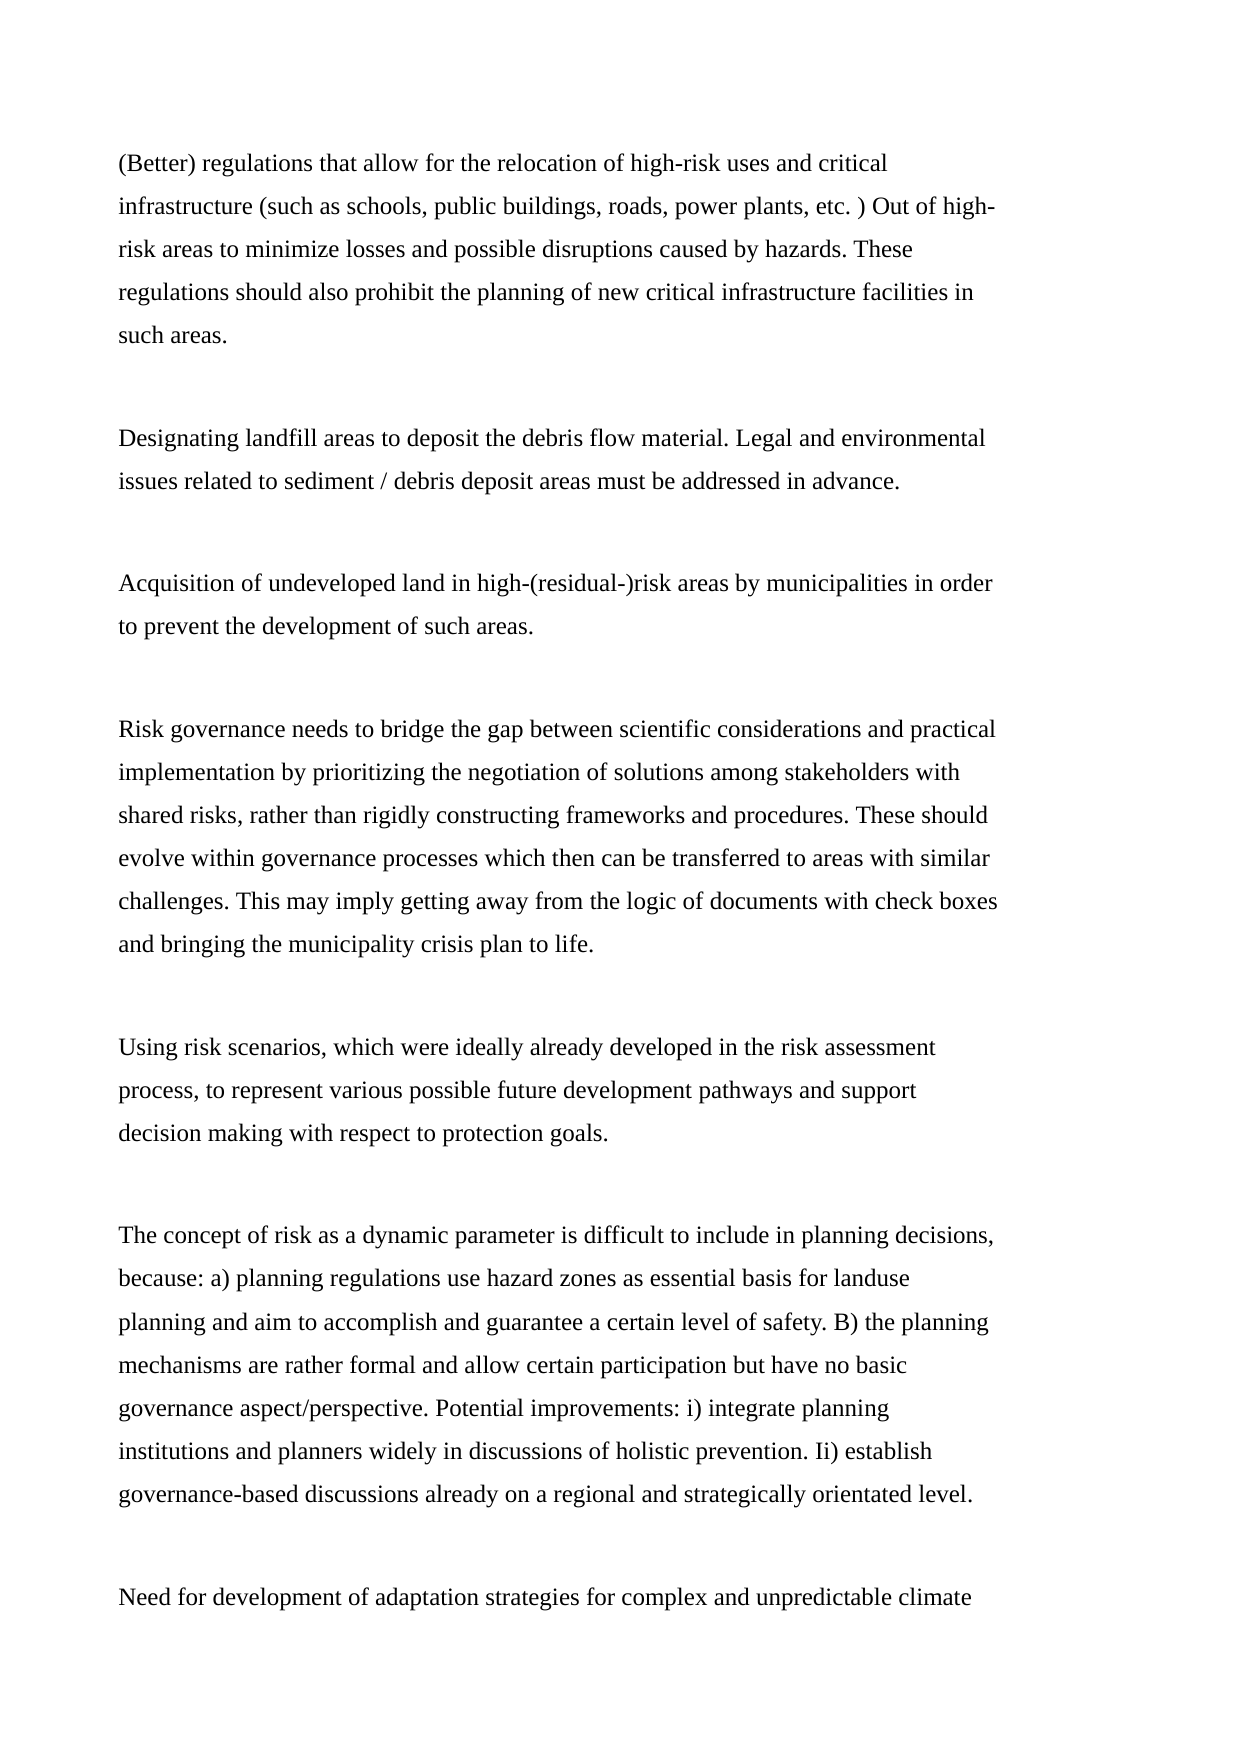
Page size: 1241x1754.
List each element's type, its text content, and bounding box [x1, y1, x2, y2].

table_cell The concept of risk as a dynamic parameter is difficult to include in planning decisions, because: a) planning regulations use hazard zones as essential basis for landuse planning and aim to accomplish and guarantee a certain level of safety. B) the planning mechanisms are rather formal and allow certain participation but have no basic governance aspect/perspective. Potential improvements: i) integrate planning institutions and planners widely in discussions of holistic prevention. Ii) establish governance-based discussions already on a regional and strategically orientated level. [115, 1191, 1004, 1552]
table_cell Risk governance needs to bridge the gap between scientific considerations and practical implementation by prioritizing the negotiation of solutions among stakeholders with shared risks, rather than rigidly constructing frameworks and procedures. These should evolve within governance processes which then can be transferred to areas with similar challenges. This may imply getting away from the logic of documents with check boxes and bringing the municipality crisis plan to life. [115, 684, 1004, 1002]
table_cell Using risk scenarios, which were ideally already developed in the risk assessment process, to represent various possible future development pathways and support decision making with respect to protection goals. [115, 1002, 1004, 1191]
table_cell (Better) regulations that allow for the relocation of high-risk uses and critical infrastructure (such as schools, public buildings, roads, power plants, etc. ) Out of high-risk areas to minimize losses and possible disruptions caused by hazards. These regulations should also prohibit the planning of new critical infrastructure facilities in such areas. [115, 118, 1004, 393]
table_cell Need for development of adaptation strategies for complex and unpredictable climate [115, 1552, 1004, 1610]
table_cell Acquisition of undeveloped land in high-(residual-)risk areas by municipalities in order to prevent the development of such areas. [115, 539, 1004, 684]
table_cell Designating landfill areas to deposit the debris flow material. Legal and environmental issues related to sediment / debris deposit areas must be addressed in advance. [115, 393, 1004, 538]
